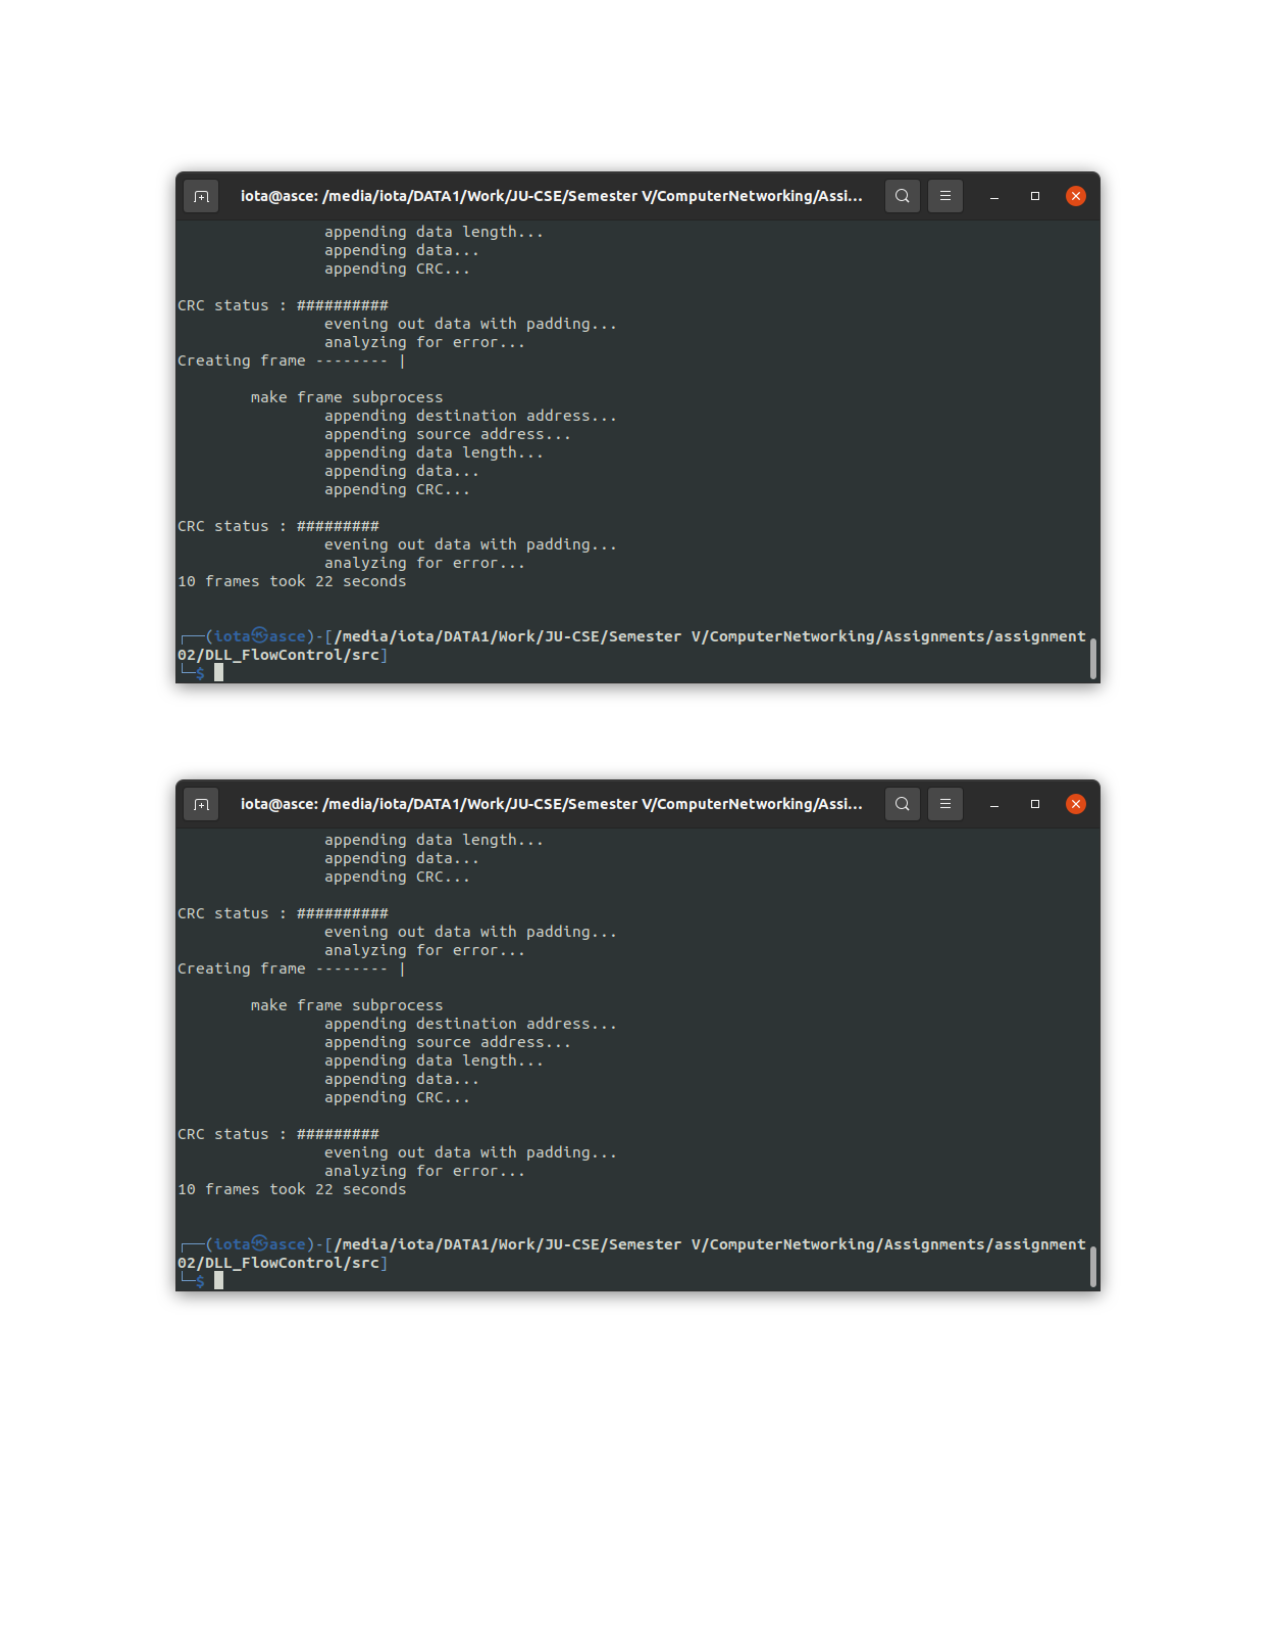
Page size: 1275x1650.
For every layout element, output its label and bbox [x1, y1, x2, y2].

picture [150, 150, 1125, 712]
picture [150, 757, 1125, 1320]
